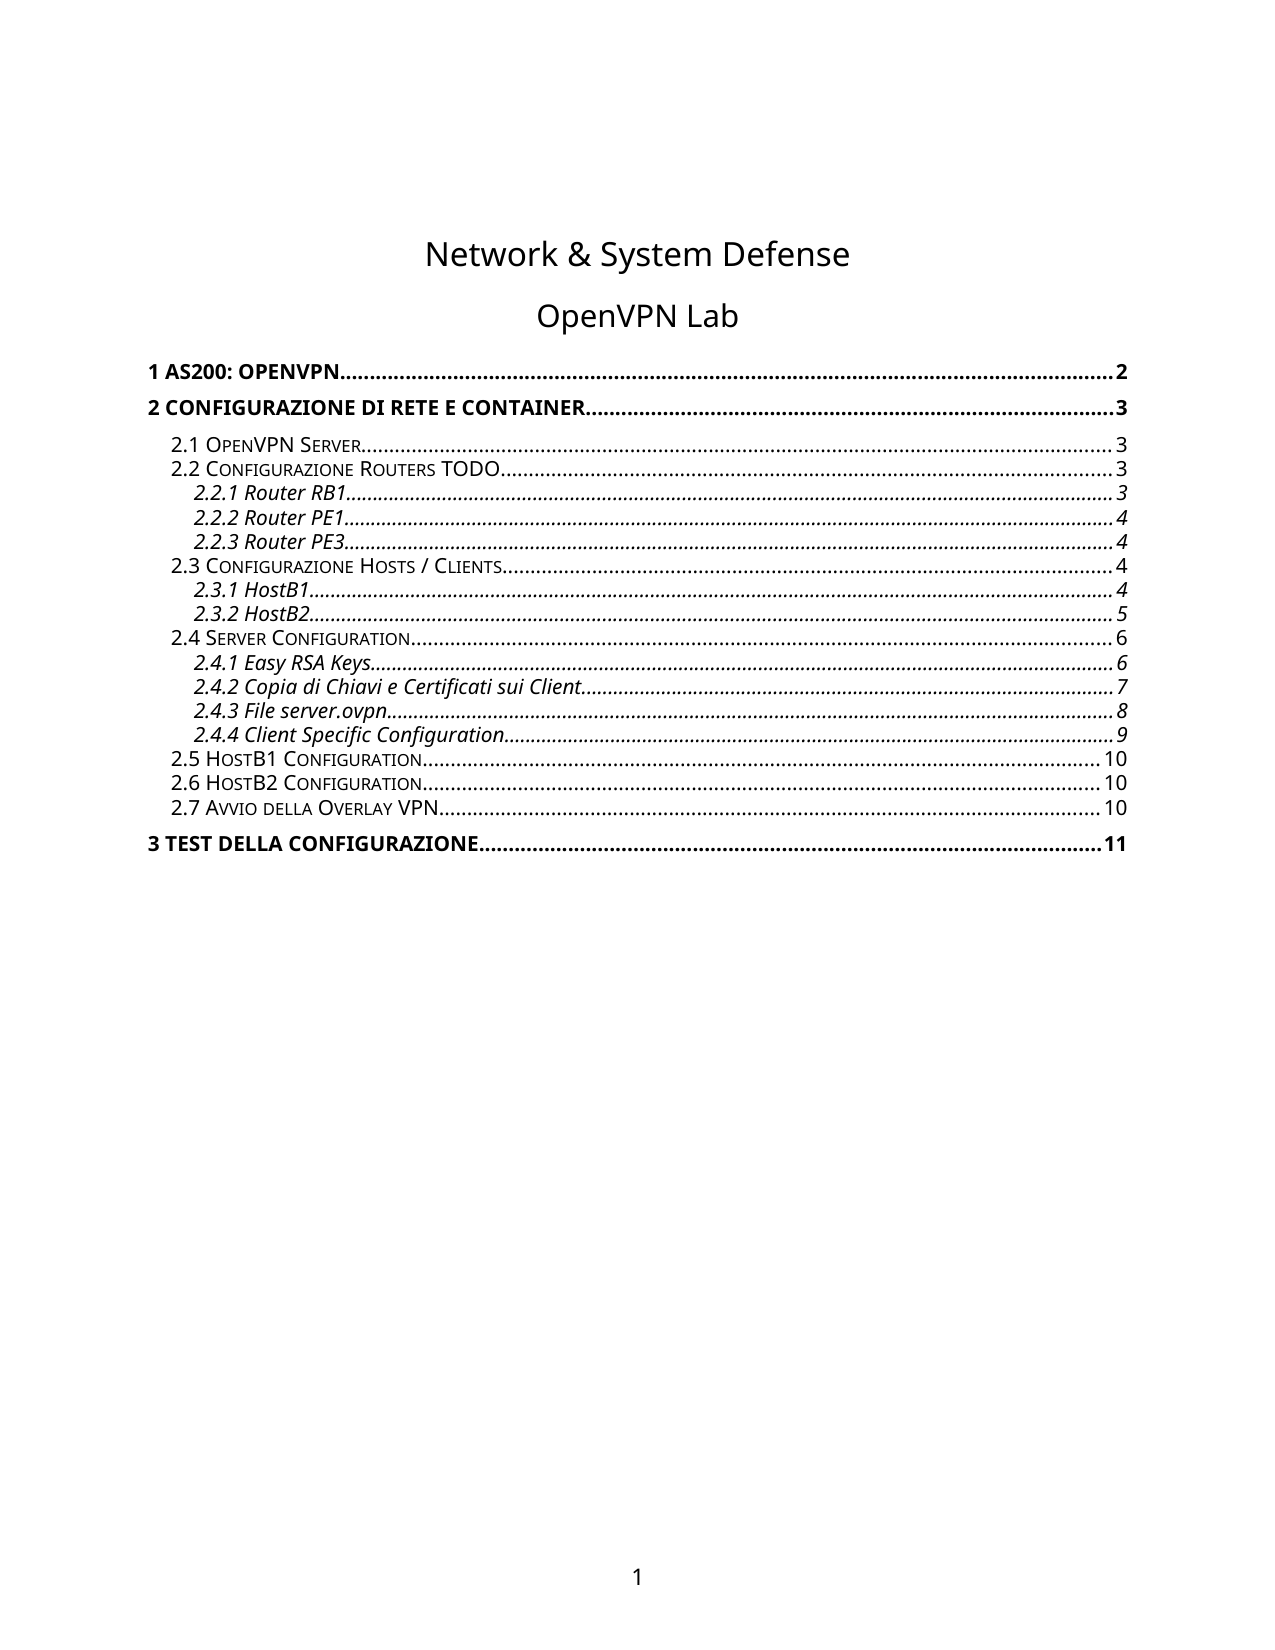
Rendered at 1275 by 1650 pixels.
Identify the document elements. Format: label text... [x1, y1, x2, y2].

title Network & System Defense [148, 235, 1127, 274]
text 2 Configurazione di Rete e Container 3 [148, 396, 1127, 421]
text 2.6 HostB2 Configuration 10 [171, 771, 1127, 796]
text 2.3 Configurazione Hosts / Clients 4 [171, 554, 1127, 578]
text 1 AS200: OpenVPN 2 [148, 360, 1127, 384]
text 2.5 HostB1 Configuration 10 [171, 747, 1127, 771]
text 2.2.1 Router RB1 3 [193, 481, 1127, 506]
text 2.1 OpenVPN Server 3 [171, 433, 1127, 457]
text 2.4.4 Client Specific Configuration 9 [193, 723, 1127, 747]
text 2.4 Server Configuration 6 [171, 626, 1127, 651]
text 2.2.2 Router PE1 4 [193, 506, 1127, 530]
text 2.4.3 File server.ovpn 8 [193, 699, 1127, 723]
text 3 Test della Configurazione 11 [148, 832, 1127, 856]
text 2.3.1 HostB1 4 [193, 578, 1127, 602]
text 2.3.2 HostB2 5 [193, 602, 1127, 626]
subtitle OpenVPN Lab [148, 299, 1127, 335]
text 2.4.1 Easy RSA Keys 6 [193, 651, 1127, 675]
text 2.2 Configurazione Routers TODO 3 [171, 457, 1127, 481]
text 2.7 Avvio della Overlay VPN 10 [171, 796, 1127, 820]
text 2.2.3 Router PE3 4 [193, 530, 1127, 554]
text 2.4.2 Copia di Chiavi e Certificati sui Client. 7 [193, 675, 1127, 699]
